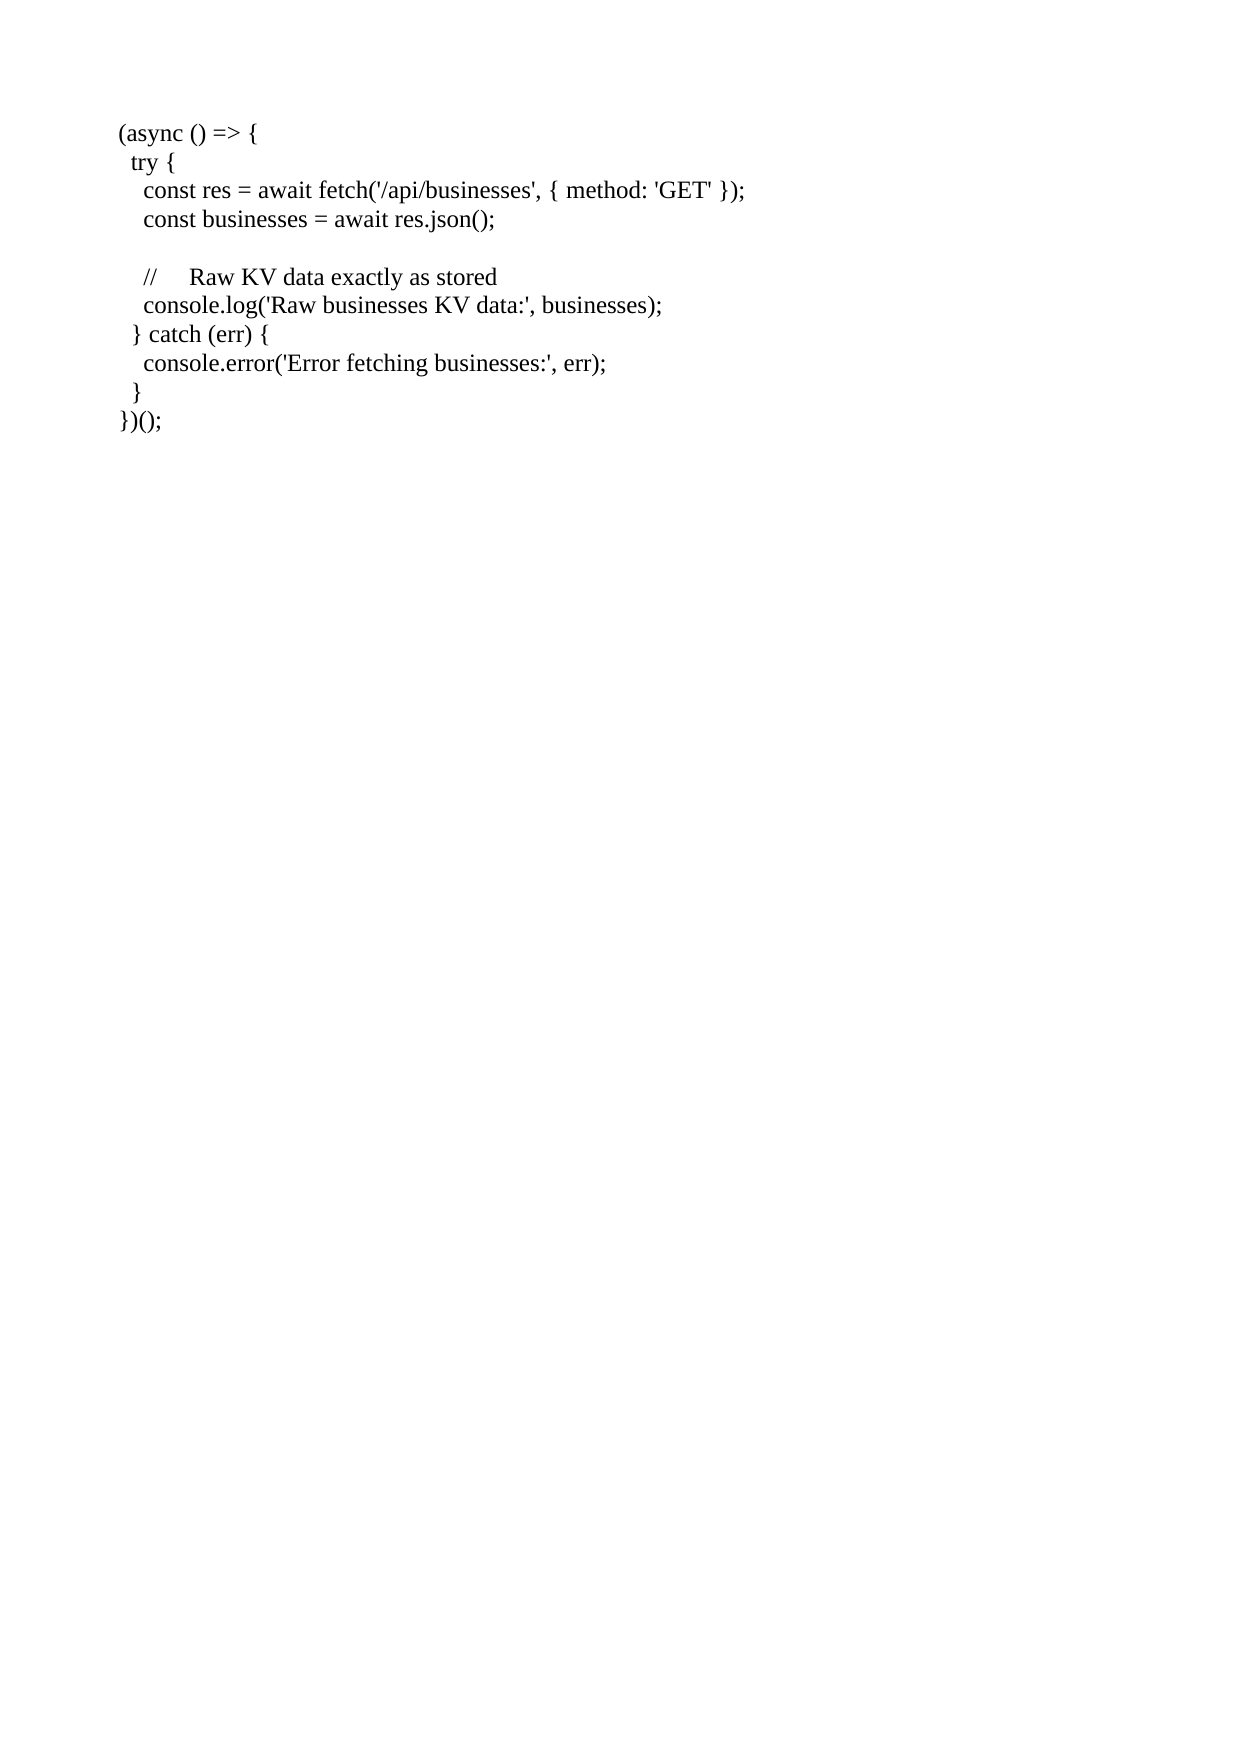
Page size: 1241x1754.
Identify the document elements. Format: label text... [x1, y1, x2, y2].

text try { [118, 147, 1122, 176]
text console.error('Error fetching businesses:', err); [118, 348, 1122, 377]
text } [118, 377, 1122, 406]
text })(); [118, 406, 1122, 434]
text const res = await fetch('/api/businesses', { method: 'GET' }); [118, 176, 1122, 204]
text } catch (err) { [118, 319, 1122, 348]
text // 🔹 Raw KV data exactly as stored [118, 262, 1122, 291]
text (async () => { [118, 118, 1122, 147]
text console.log('Raw businesses KV data:', businesses); [118, 291, 1122, 319]
text const businesses = await res.json(); [118, 204, 1122, 233]
